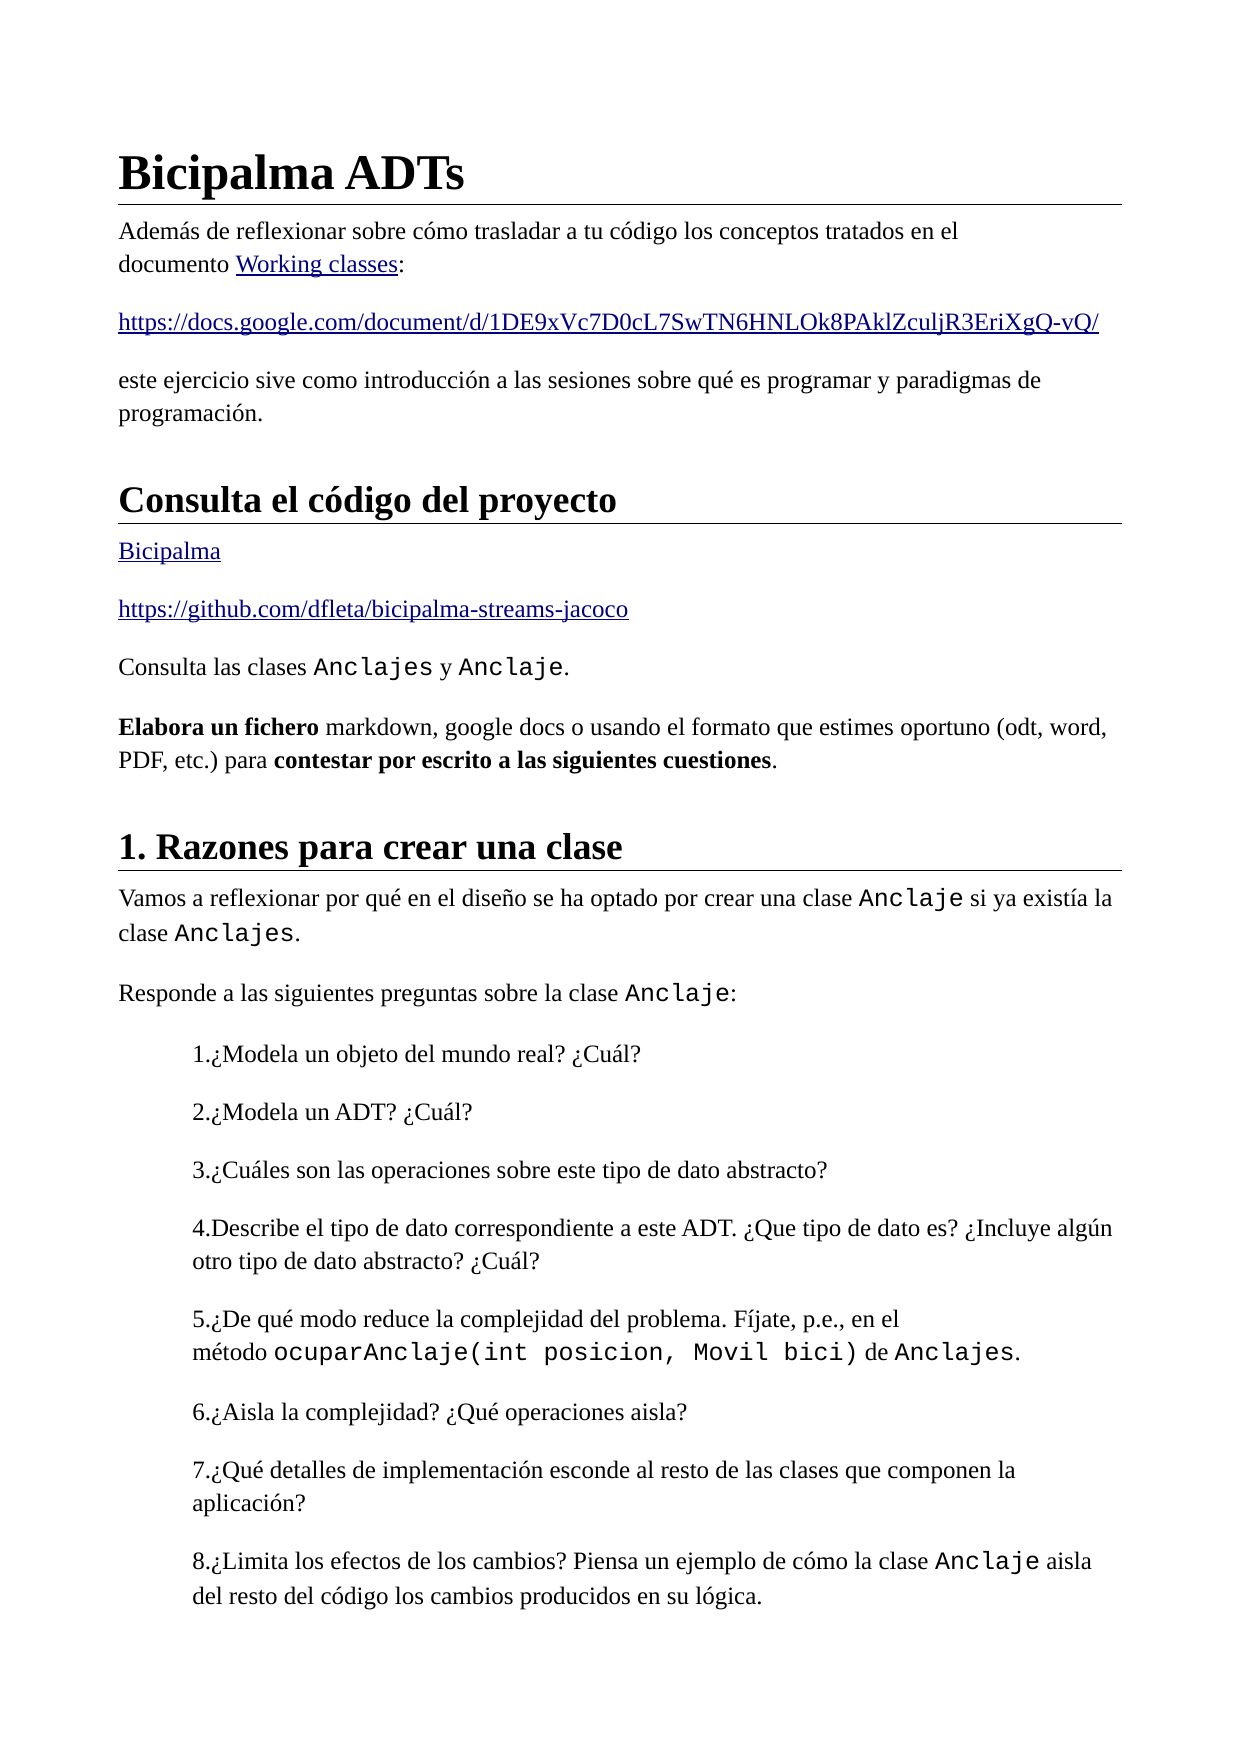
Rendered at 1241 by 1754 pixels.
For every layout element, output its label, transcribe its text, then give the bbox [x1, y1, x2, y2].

list Describe el tipo de dato correspondiente a este ADT. ¿Que tipo de dato es? ¿Incluye algún otro tipo de dato abstracto? ¿Cuál? [118, 1213, 1122, 1274]
list ¿Aisla la complejidad? ¿Qué operaciones aisla? [118, 1397, 1122, 1426]
list ¿De qué modo reduce la complejidad del problema. Fíjate, p.e., en el método ocuparAnclaje(int posicion, Movil bici) de Anclajes. [118, 1304, 1122, 1368]
text Responde a las siguientes preguntas sobre la clase Anclaje: [118, 978, 1122, 1009]
text https://github.com/dfleta/bicipalma-streams-jacoco [118, 594, 1122, 622]
text Elabora un fichero markdown, google docs o usando el formato que estimes oportuno (odt, word, PDF, etc.) para contestar por escrito a las siguientes cuestiones. [118, 712, 1122, 774]
subtitle Consulta el código del proyecto [118, 477, 1122, 523]
subtitle 1. Razones para crear una clase [118, 824, 1122, 870]
text https://docs.google.com/document/d/1DE9xVc7D0cL7SwTN6HNLOk8PAklZculjR3EriXgQ-vQ/ [118, 307, 1122, 336]
list ¿Limita los efectos de los cambios? Piensa un ejemplo de cómo la clase Anclaje aisla del resto del código los cambios producidos en su lógica. [118, 1546, 1122, 1610]
list ¿Qué detalles de implementación esconde al resto de las clases que componen la aplicación? [118, 1455, 1122, 1517]
text Vamos a reflexionar por qué en el diseño se ha optado por crear una clase Anclaje si ya existía la clase Anclajes. [118, 883, 1122, 949]
list ¿Modela un ADT? ¿Cuál? [118, 1097, 1122, 1125]
text Bicipalma [118, 536, 1122, 564]
list ¿Modela un objeto del mundo real? ¿Cuál? [118, 1039, 1122, 1067]
text Consulta las clases Anclajes y Anclaje. [118, 652, 1122, 683]
text este ejercicio sive como introducción a las sesiones sobre qué es programar y paradigmas de programación. [118, 365, 1122, 427]
list ¿Cuáles son las operaciones sobre este tipo de dato abstracto? [118, 1155, 1122, 1183]
text Además de reflexionar sobre cómo trasladar a tu código los conceptos tratados en el documento Working classes: [118, 216, 1122, 278]
subtitle Bicipalma ADTs [118, 143, 1122, 204]
